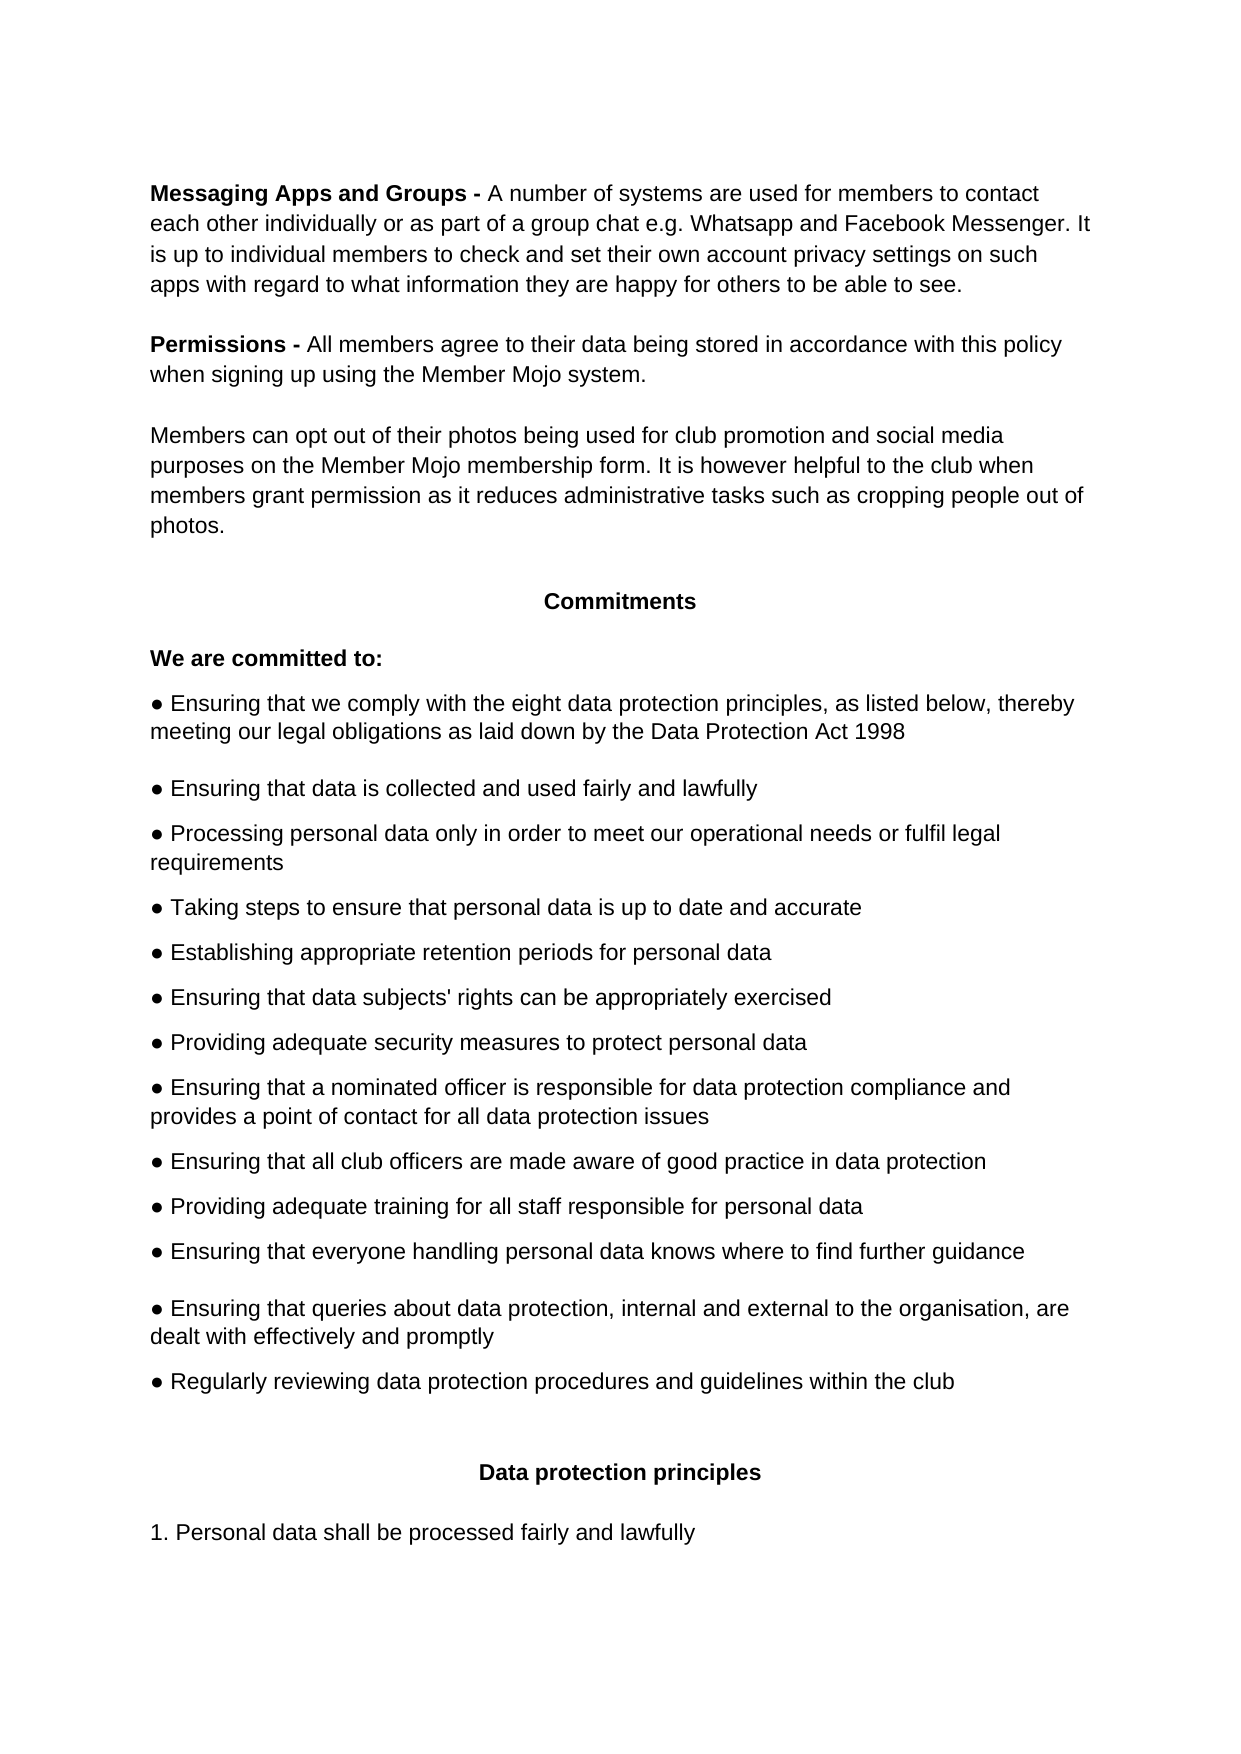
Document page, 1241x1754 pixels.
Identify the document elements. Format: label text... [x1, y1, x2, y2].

text Messaging Apps and Groups - A number of systems are used for members to contact each other individually or as part of a group chat e.g. Whatsapp and Facebook Messenger. It is up to individual members to check and set their own account privacy settings on such apps with regard to what information they are happy for others to be able to see. [150, 180, 1090, 297]
text ● Regularly reviewing data protection procedures and guidelines within the club [150, 1368, 1090, 1395]
text ● Taking steps to ensure that personal data is up to date and accurate [150, 894, 1090, 920]
text We are committed to: [150, 645, 1090, 671]
text ● Ensuring that all club officers are made aware of good practice in data protection [150, 1148, 1090, 1174]
text ● Ensuring that queries about data protection, internal and external to the organisation, are dealt with effectively and promptly [150, 1295, 1090, 1349]
text Permissions - All members agree to their data being stored in accordance with this policy when signing up using the Member Mojo system. [150, 331, 1090, 388]
text ● Providing adequate training for all staff responsible for personal data [150, 1193, 1090, 1219]
text ● Ensuring that everyone handling personal data knows where to find further guidance [150, 1238, 1090, 1264]
text ● Ensuring that a nominated officer is responsible for data protection compliance and provides a point of contact for all data protection issues [150, 1074, 1090, 1129]
text 1. Personal data shall be processed fairly and lawfully [150, 1519, 1090, 1545]
text Commitments [150, 588, 1090, 614]
text ● Ensuring that data is collected and used fairly and lawfully [150, 775, 1090, 801]
text ● Ensuring that data subjects' rights can be appropriately exercised [150, 984, 1090, 1010]
text ● Ensuring that we comply with the eight data protection principles, as listed below, thereby meeting our legal obligations as laid down by the Data Protection Act 1998 [150, 690, 1090, 744]
text Data protection principles [150, 1458, 1090, 1485]
text Members can opt out of their photos being used for club promotion and social media purposes on the Member Mojo membership form. It is however helpful to the club when members grant permission as it reduces administrative tasks such as cropping people out of photos. [150, 422, 1090, 539]
text ● Establishing appropriate retention periods for personal data [150, 939, 1090, 965]
text ● Providing adequate security measures to protect personal data [150, 1029, 1090, 1055]
text ● Processing personal data only in order to meet our operational needs or fulfil legal requirements [150, 820, 1090, 875]
